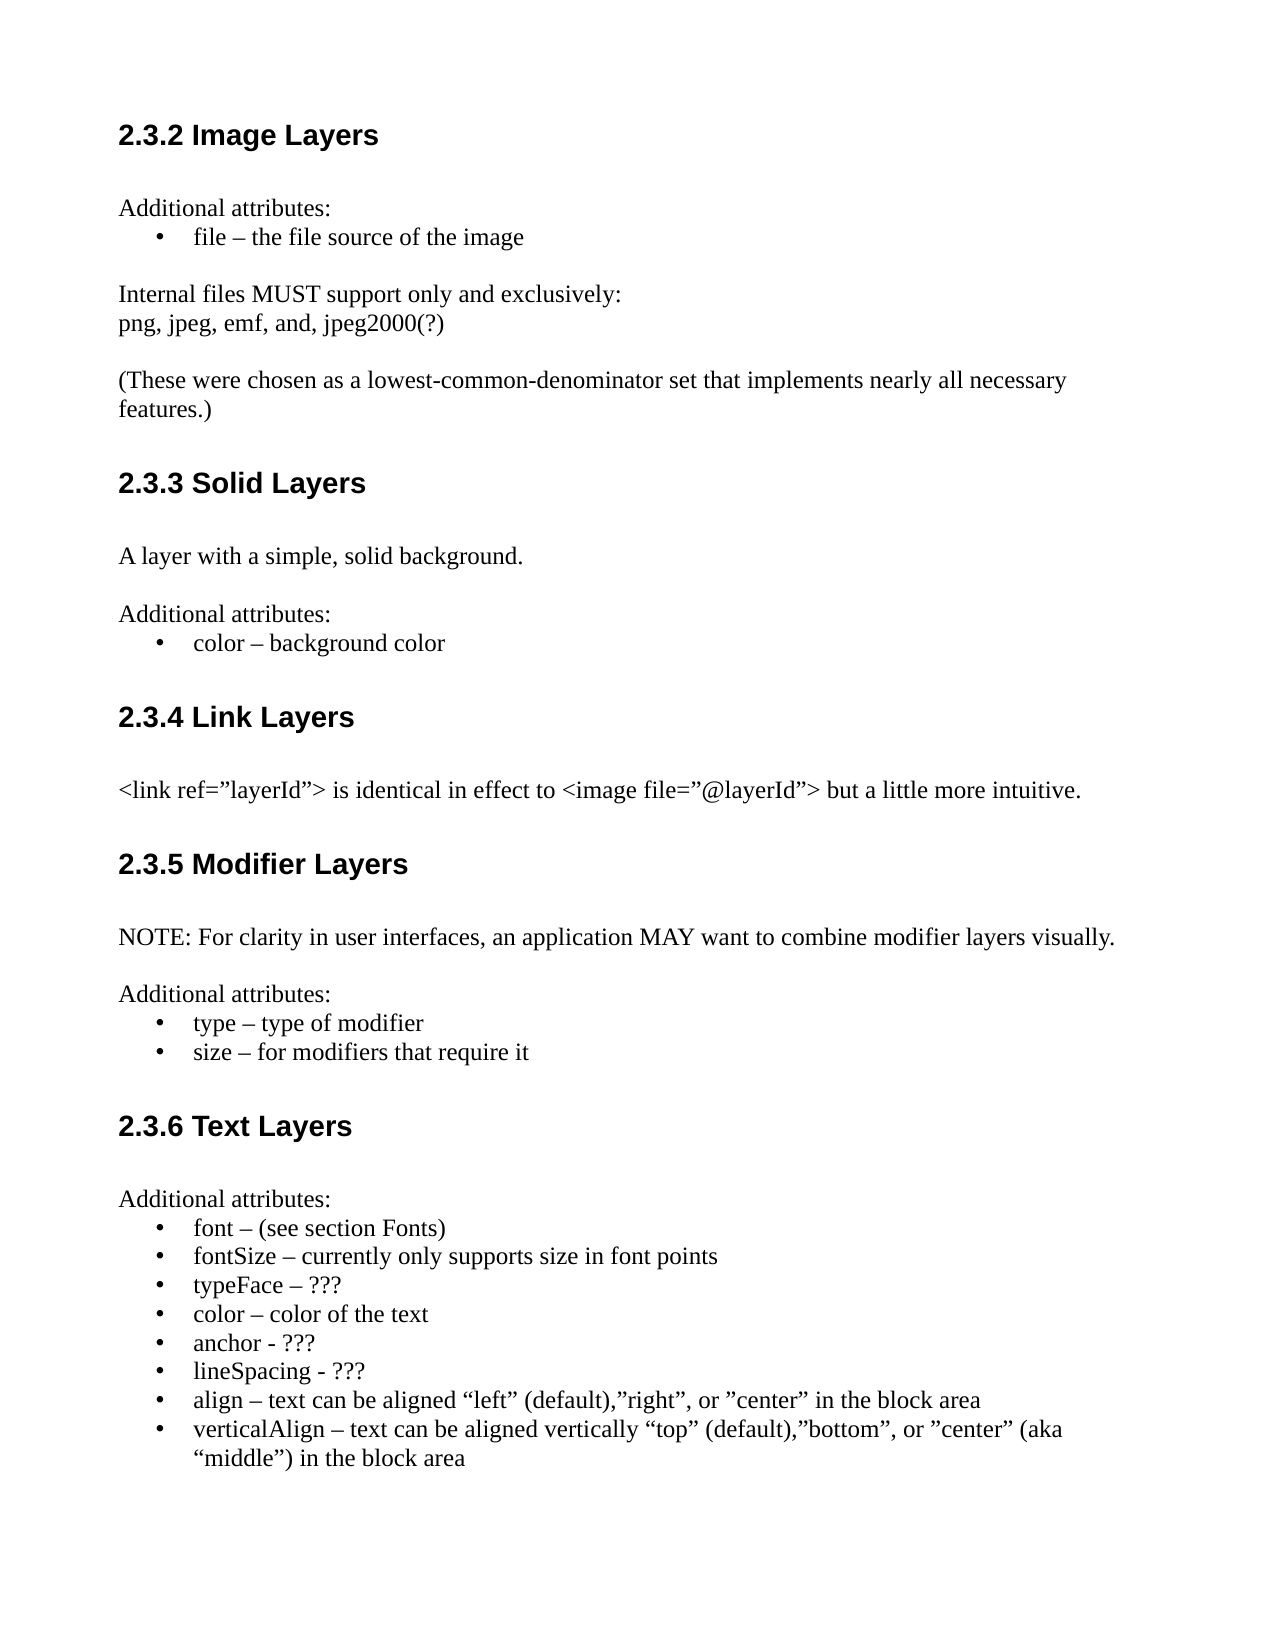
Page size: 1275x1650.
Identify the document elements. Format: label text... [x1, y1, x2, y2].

list color – background color [156, 628, 1157, 656]
list color – color of the text [156, 1299, 1157, 1328]
subtitle 2.3.5 Modifier Layers [118, 847, 1157, 881]
list lineSpacing - ??? [156, 1356, 1157, 1385]
list size – for modifiers that require it [156, 1037, 1157, 1066]
text Additional attributes: [118, 599, 1157, 628]
text png, jpeg, emf, and, jpeg2000(?) [118, 308, 1157, 337]
list align – text can be aligned “left” (default),”right”, or ”center” in the block area [156, 1385, 1157, 1414]
list anchor - ??? [156, 1328, 1157, 1356]
list verticalAlign – text can be aligned vertically “top” (default),”bottom”, or ”center” (aka “middle”) in the block area [156, 1414, 1157, 1471]
subtitle 2.3.3 Solid Layers [118, 466, 1157, 500]
text NOTE: For clarity in user interfaces, an application MAY want to combine modifier layers visually. [118, 922, 1157, 951]
text (These were chosen as a lowest-common-denominator set that implements nearly all necessary features.) [118, 366, 1157, 423]
text <link ref=”layerId”> is identical in effect to <image file=”@layerId”> but a little more intuitive. [118, 775, 1157, 803]
subtitle 2.3.2 Image Layers [118, 118, 1157, 152]
list typeFace – ??? [156, 1270, 1157, 1299]
text Additional attributes: [118, 193, 1157, 222]
text Internal files MUST support only and exclusively: [118, 279, 1157, 308]
subtitle 2.3.6 Text Layers [118, 1109, 1157, 1143]
text Additional attributes: [118, 1184, 1157, 1213]
subtitle 2.3.4 Link Layers [118, 700, 1157, 733]
list fontSize – currently only supports size in font points [156, 1241, 1157, 1270]
text Additional attributes: [118, 979, 1157, 1008]
list font – (see section Fonts) [156, 1213, 1157, 1241]
list file – the file source of the image [156, 222, 1157, 251]
list type – type of modifier [156, 1008, 1157, 1037]
text A layer with a simple, solid background. [118, 541, 1157, 570]
